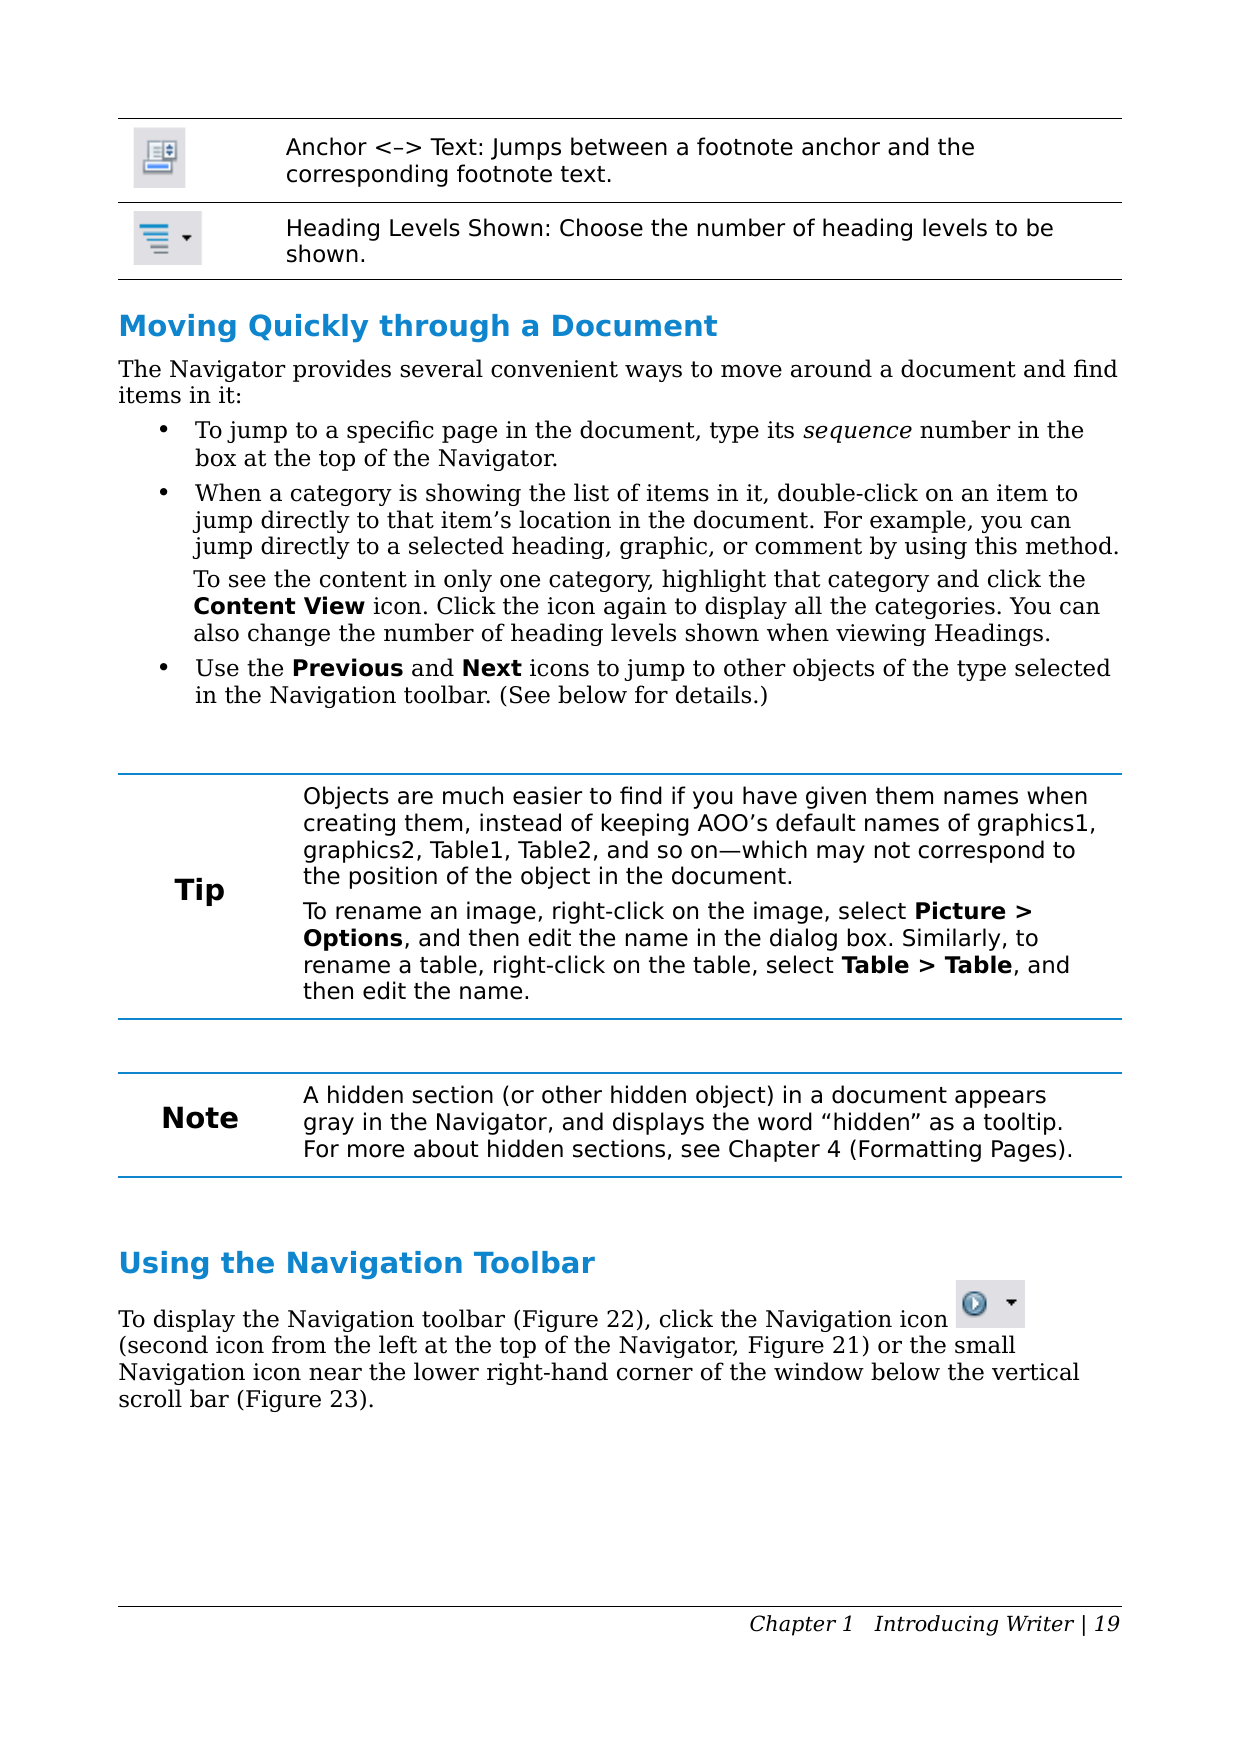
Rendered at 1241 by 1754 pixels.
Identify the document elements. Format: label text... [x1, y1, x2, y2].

table_header Objects are much easier to find if you have given them names when creating them, instead of keeping AOO’s default names of graphics1, graphics2, Table1, Table2, and so on—which may not correspond to the position of the object in the document. To rename an image, right-click on the image, select Picture > Options, and then edit the name in the dialog box. Similarly, to rename a table, right-click on the table, select Table > Table, and then edit the name. [281, 775, 1122, 1018]
picture [955, 1280, 1025, 1328]
table_header A hidden section (or other hidden object) in a document appears gray in the Navigator, and displays the word “hidden” as a tooltip. For more about hidden sections, see Chapter 4 (Formatting Pages). [281, 1074, 1122, 1176]
table_cell Heading Levels Shown: Choose the number of heading levels to be shown. [270, 203, 1122, 279]
table_header Tip [118, 775, 281, 1018]
table_cell Anchor <–> Text: Jumps between a footnote anchor and the corresponding footnote text. [270, 119, 1122, 202]
picture [133, 127, 186, 188]
list When a category is showing the list of items in it, double-click on an item to jump directly to that item’s location in the document. For example, you can jump directly to a selected heading, graphic, or comment by using this method. [156, 478, 1122, 560]
list Use the Previous and Next icons to jump to other objects of the type selected in the Navigation toolbar. (See below for details.) [156, 653, 1122, 708]
picture [133, 211, 204, 265]
subtitle Moving Quickly through a Document [118, 309, 1122, 343]
list To see the content in only one category, highlight that category and click the Content View icon. Click the icon again to display all the categories. You can also change the number of heading levels shown when viewing Headings. [193, 566, 1122, 646]
table_header Note [118, 1074, 281, 1176]
list To jump to a specific page in the document, type its sequence number in the box at the top of the Navigator. [156, 416, 1122, 471]
table_cell [118, 119, 270, 202]
list The Navigator provides several convenient ways to move around a document and find items in it: [118, 356, 1122, 409]
subtitle Using the Navigation Toolbar [118, 1246, 1122, 1280]
text To display the Navigation toolbar (Figure 22), click the Navigation icon (second icon from the left at the top of the Navigator, Figure 21) or the small Navigation icon near the lower right-hand corner of the window below the vertical scroll bar (Figure 23). [118, 1280, 1122, 1413]
table_cell [118, 203, 270, 279]
